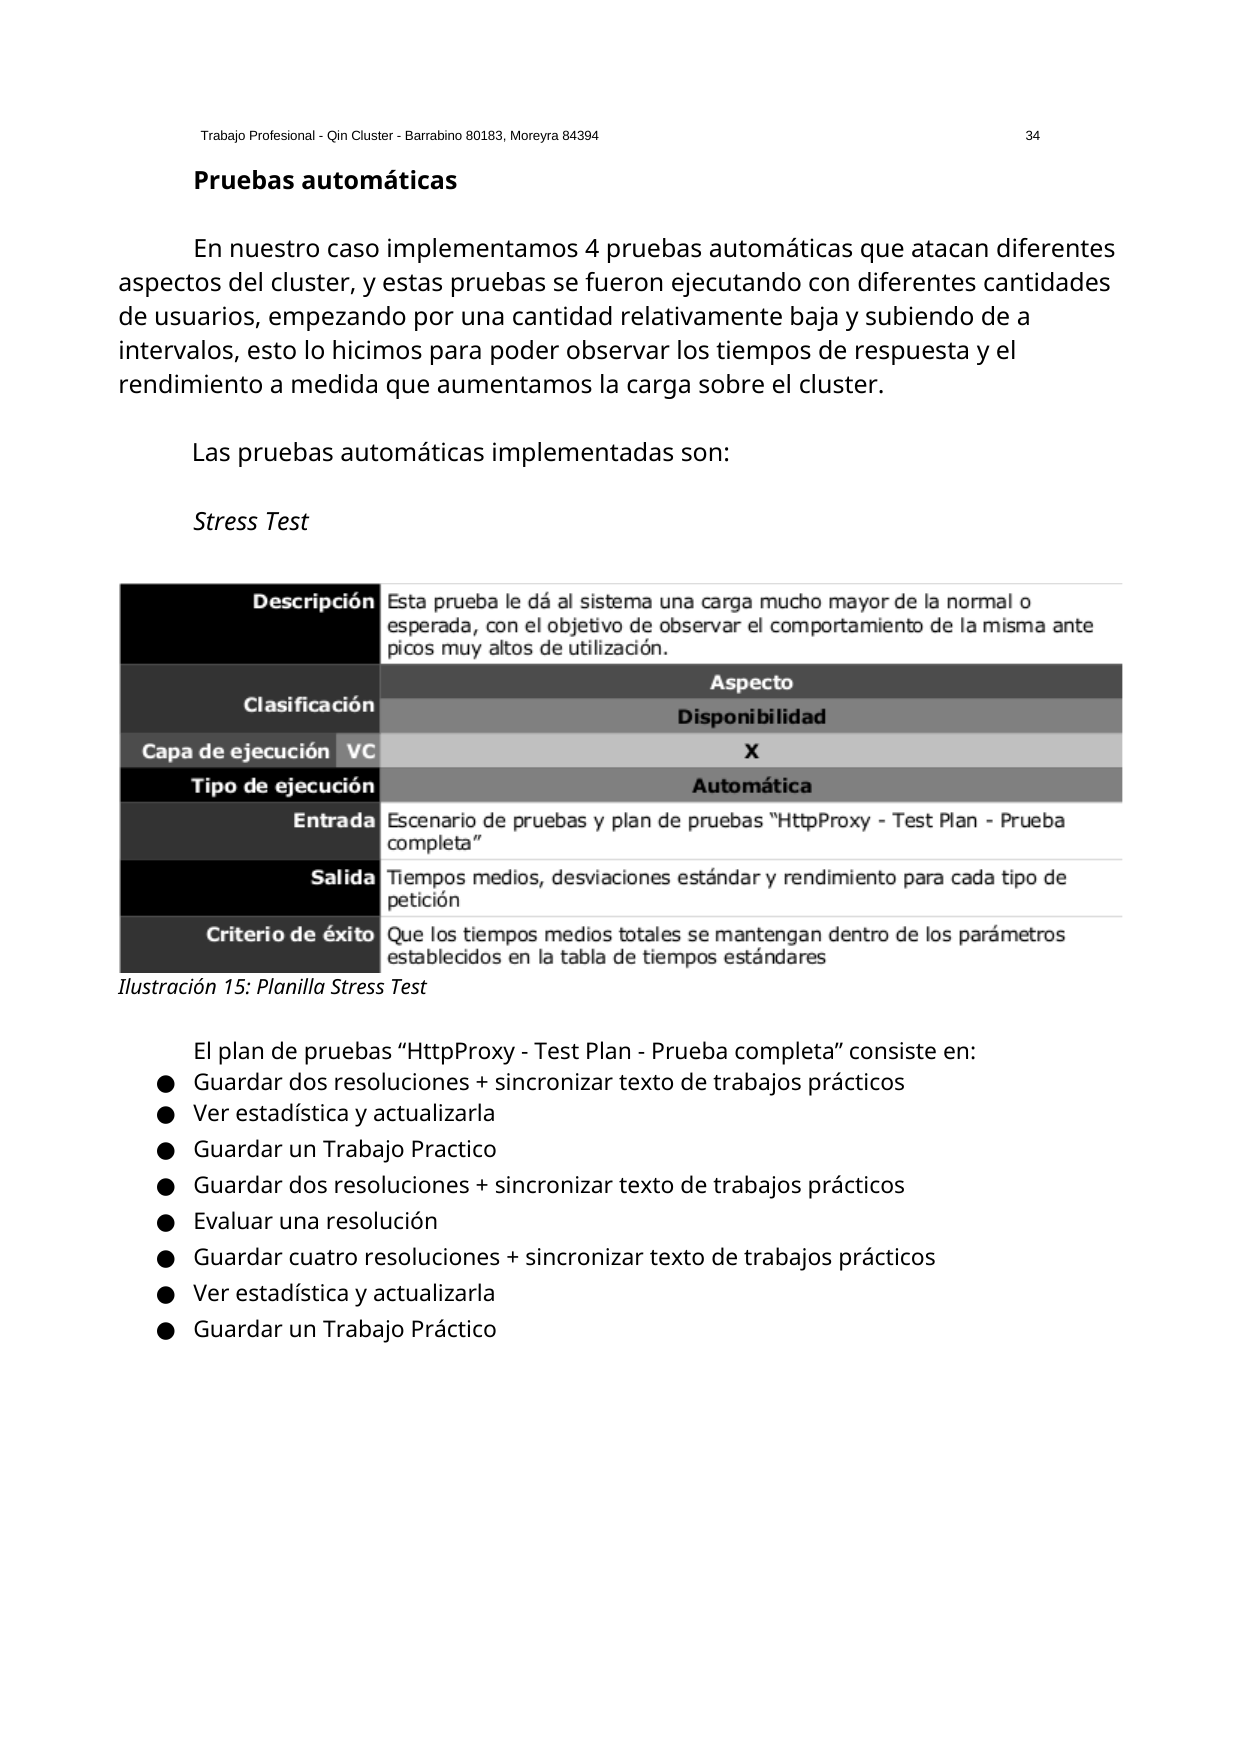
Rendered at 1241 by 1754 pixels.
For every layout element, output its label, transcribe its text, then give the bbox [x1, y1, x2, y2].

list Guardar cuatro resoluciones + sincronizar texto de trabajos prácticos [156, 1241, 1122, 1272]
text El plan de pruebas “HttpProxy - Test Plan - Prueba completa” consiste en: [118, 1035, 1122, 1066]
list Ver estadística y actualizarla [156, 1097, 1122, 1128]
text Las pruebas automáticas implementadas son: [192, 435, 1122, 469]
list Guardar dos resoluciones + sincronizar texto de trabajos prácticos [156, 1169, 1122, 1200]
list Guardar un Trabajo Práctico [156, 1313, 1122, 1344]
text Pruebas automáticas [193, 162, 1122, 197]
text Ilustración 15: Planilla Stress Test [118, 973, 1122, 1001]
list Guardar dos resoluciones + sincronizar texto de trabajos prácticos [156, 1066, 1122, 1097]
list Evaluar una resolución [156, 1205, 1122, 1236]
text En nuestro caso implementamos 4 pruebas automáticas que atacan diferentes aspectos del cluster, y estas pruebas se fueron ejecutando con diferentes cantidades de usuarios, empezando por una cantidad relativamente baja y subiendo de a intervalos, esto lo hicimos para poder observar los tiempos de respuesta y el rendimiento a medida que aumentamos la carga sobre el cluster. [118, 231, 1122, 401]
text Stress Test [118, 503, 1122, 537]
list Ver estadística y actualizarla [156, 1277, 1122, 1308]
list Guardar un Trabajo Practico [156, 1133, 1122, 1164]
picture [118, 583, 1123, 973]
